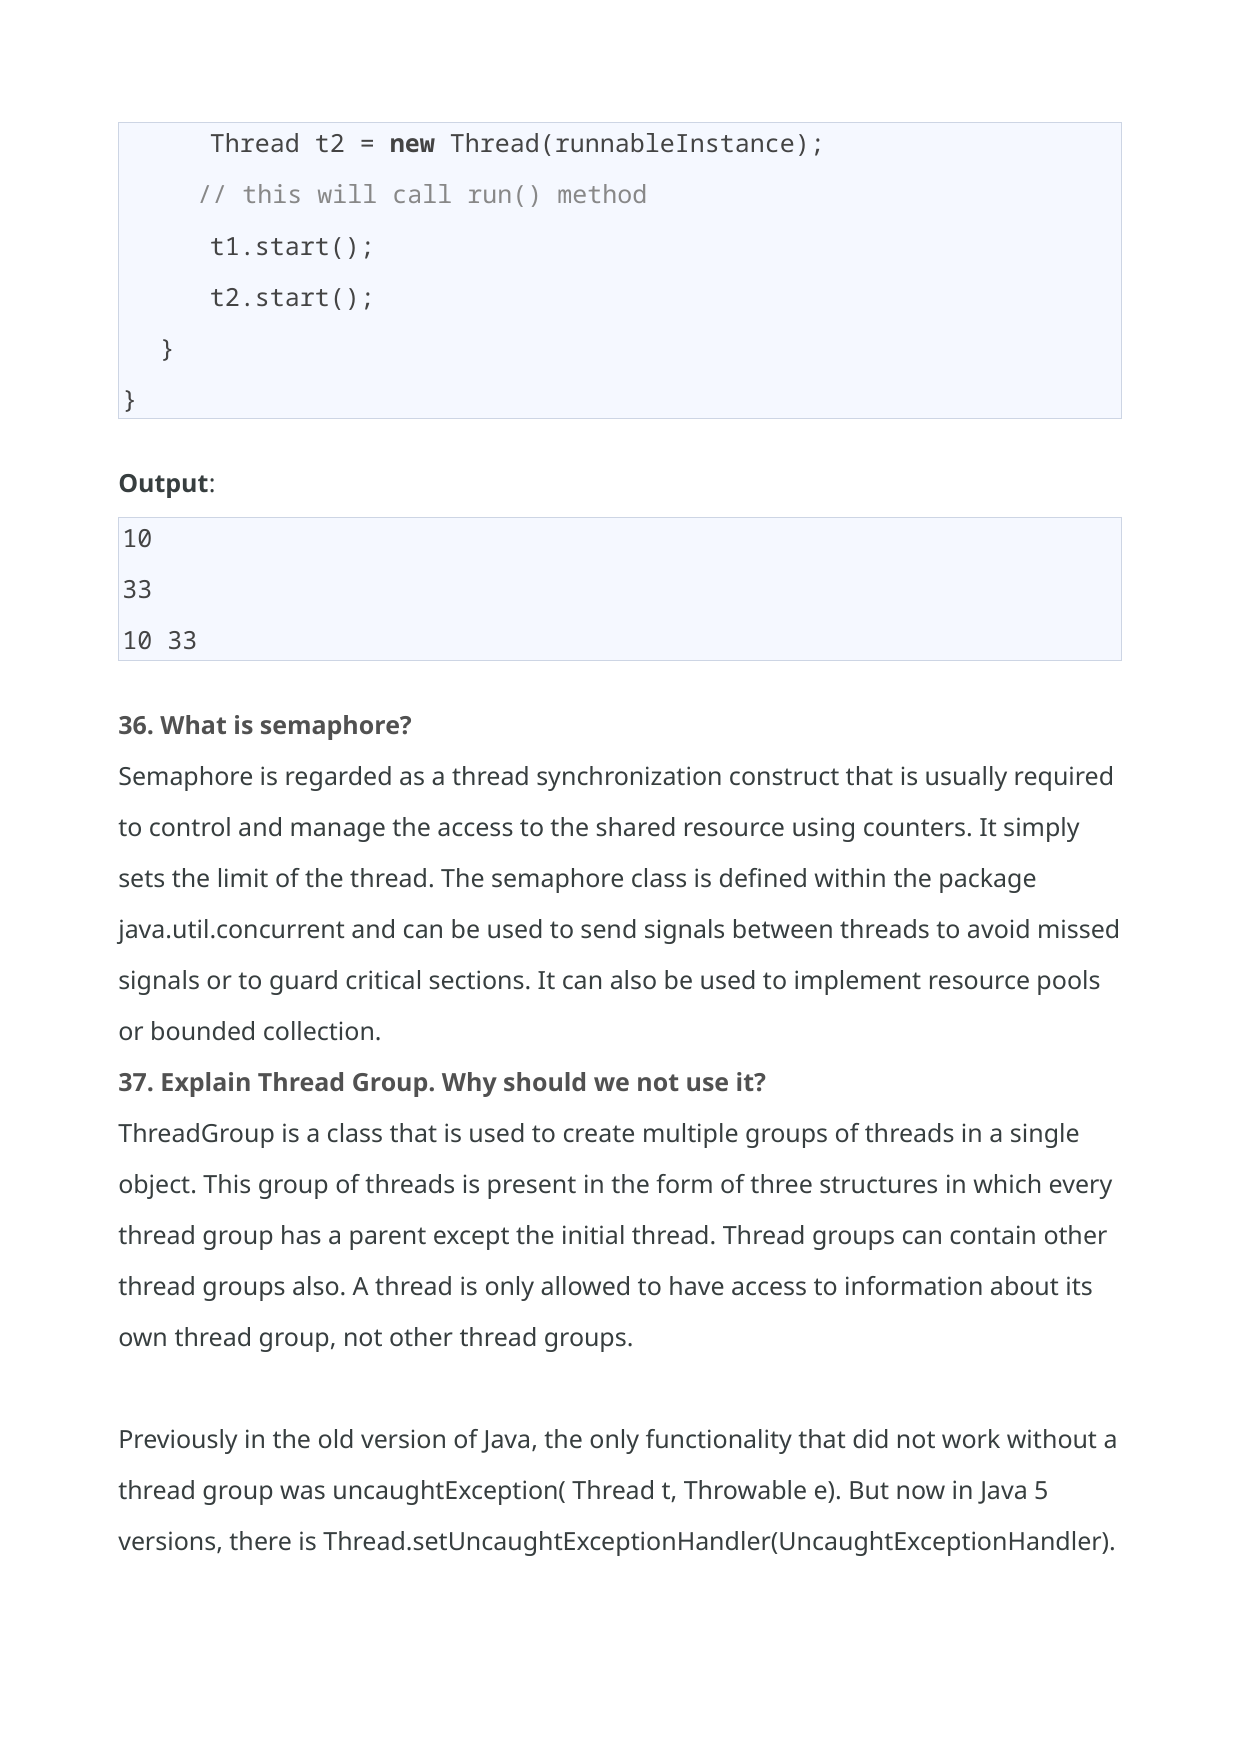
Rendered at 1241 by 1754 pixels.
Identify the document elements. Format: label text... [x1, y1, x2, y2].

subtitle 36. What is semaphore? [118, 707, 1122, 741]
text ThreadGroup is a class that is used to create multiple groups of threads in a single object. This group of threads is present in the form of three structures in which every thread group has a parent except the initial thread. Thread groups can contain other thread groups also. A thread is only allowed to have access to information about its own thread group, not other thread groups. Previously in the old version of Java, the only functionality that did not work without a thread group was uncaughtException( Thread t, Throwable e). But now in Java 5 versions, there is Thread.setUncaughtExceptionHandler(UncaughtExceptionHandler). [118, 1116, 1122, 1558]
text Output: [118, 466, 1122, 500]
text 10 33 [119, 619, 1121, 660]
text t2.start(); [119, 275, 1121, 313]
subtitle 37. Explain Thread Group. Why should we not use it? [118, 1064, 1122, 1099]
text 33 [119, 568, 1121, 606]
text Thread t2 = new Thread(runnableInstance); [119, 123, 1121, 160]
text // this will call run() method [119, 173, 1121, 211]
text } [119, 377, 1121, 418]
text 10 [119, 518, 1121, 555]
text Semaphore is regarded as a thread synchronization construct that is usually required to control and manage the access to the shared resource using counters. It simply sets the limit of the thread. The semaphore class is defined within the package java.util.concurrent and can be used to send signals between threads to avoid missed signals or to guard critical sections. It can also be used to implement resource pools or bounded collection. [118, 758, 1122, 1048]
text t1.start(); [119, 224, 1121, 262]
text } [119, 326, 1121, 364]
